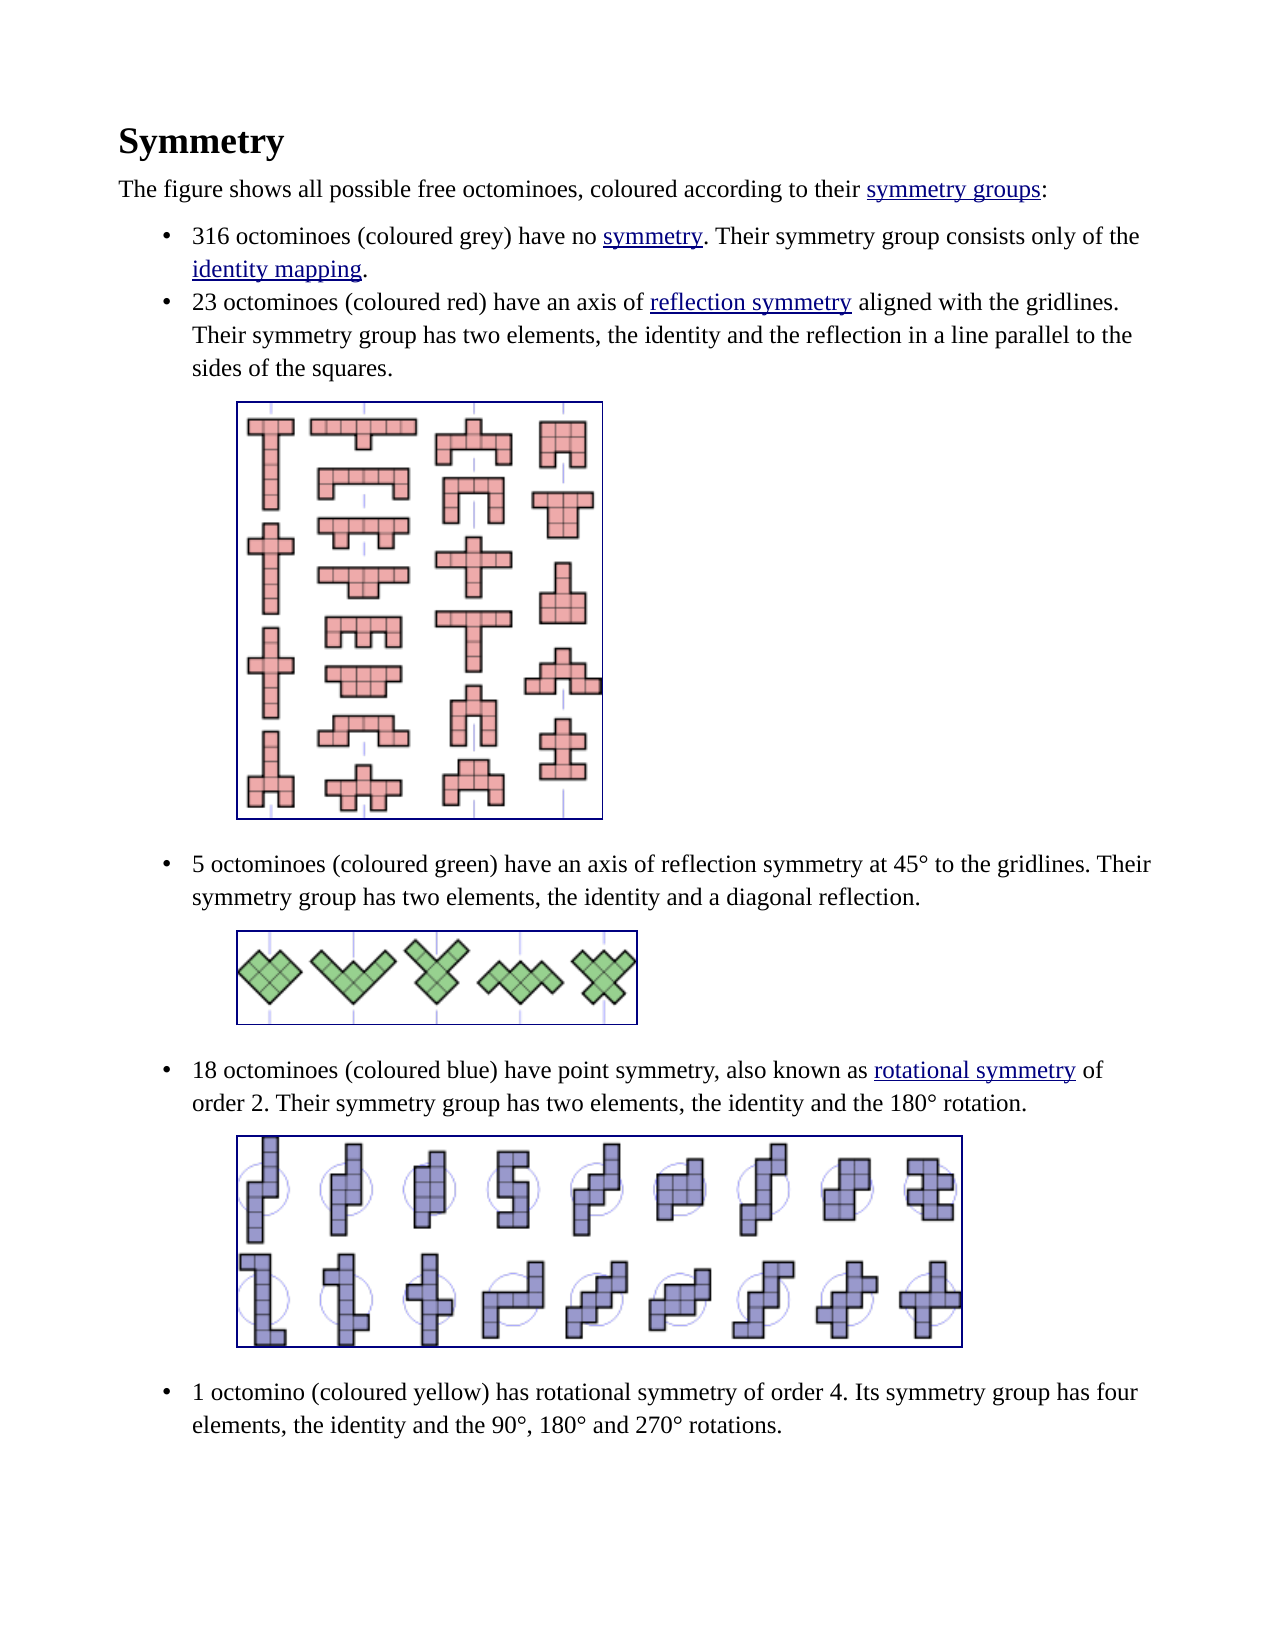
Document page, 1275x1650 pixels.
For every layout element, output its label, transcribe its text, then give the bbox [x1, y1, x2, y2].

list 316 octominoes (coloured grey) have no symmetry. Their symmetry group consists only of the identity mapping. [162, 221, 1157, 283]
picture [238, 932, 636, 1024]
picture [238, 403, 602, 818]
list 5 octominoes (coloured green) have an axis of reflection symmetry at 45° to the gridlines. Their symmetry group has two elements, the identity and a diagonal reflection. [162, 849, 1157, 911]
picture [238, 1137, 961, 1346]
list 23 octominoes (coloured red) have an axis of reflection symmetry aligned with the gridlines. Their symmetry group has two elements, the identity and the reflection in a line parallel to the sides of the squares. [162, 287, 1157, 382]
text The figure shows all possible free octominoes, coloured according to their symmetry groups: [118, 174, 1157, 202]
list 18 octominoes (coloured blue) have point symmetry, also known as rotational symmetry of order 2. Their symmetry group has two elements, the identity and the 180° rotation. [162, 1055, 1157, 1116]
subtitle Symmetry [118, 118, 1157, 161]
list 1 octomino (coloured yellow) has rotational symmetry of order 4. Its symmetry group has four elements, the identity and the 90°, 180° and 270° rotations. [162, 1377, 1157, 1439]
